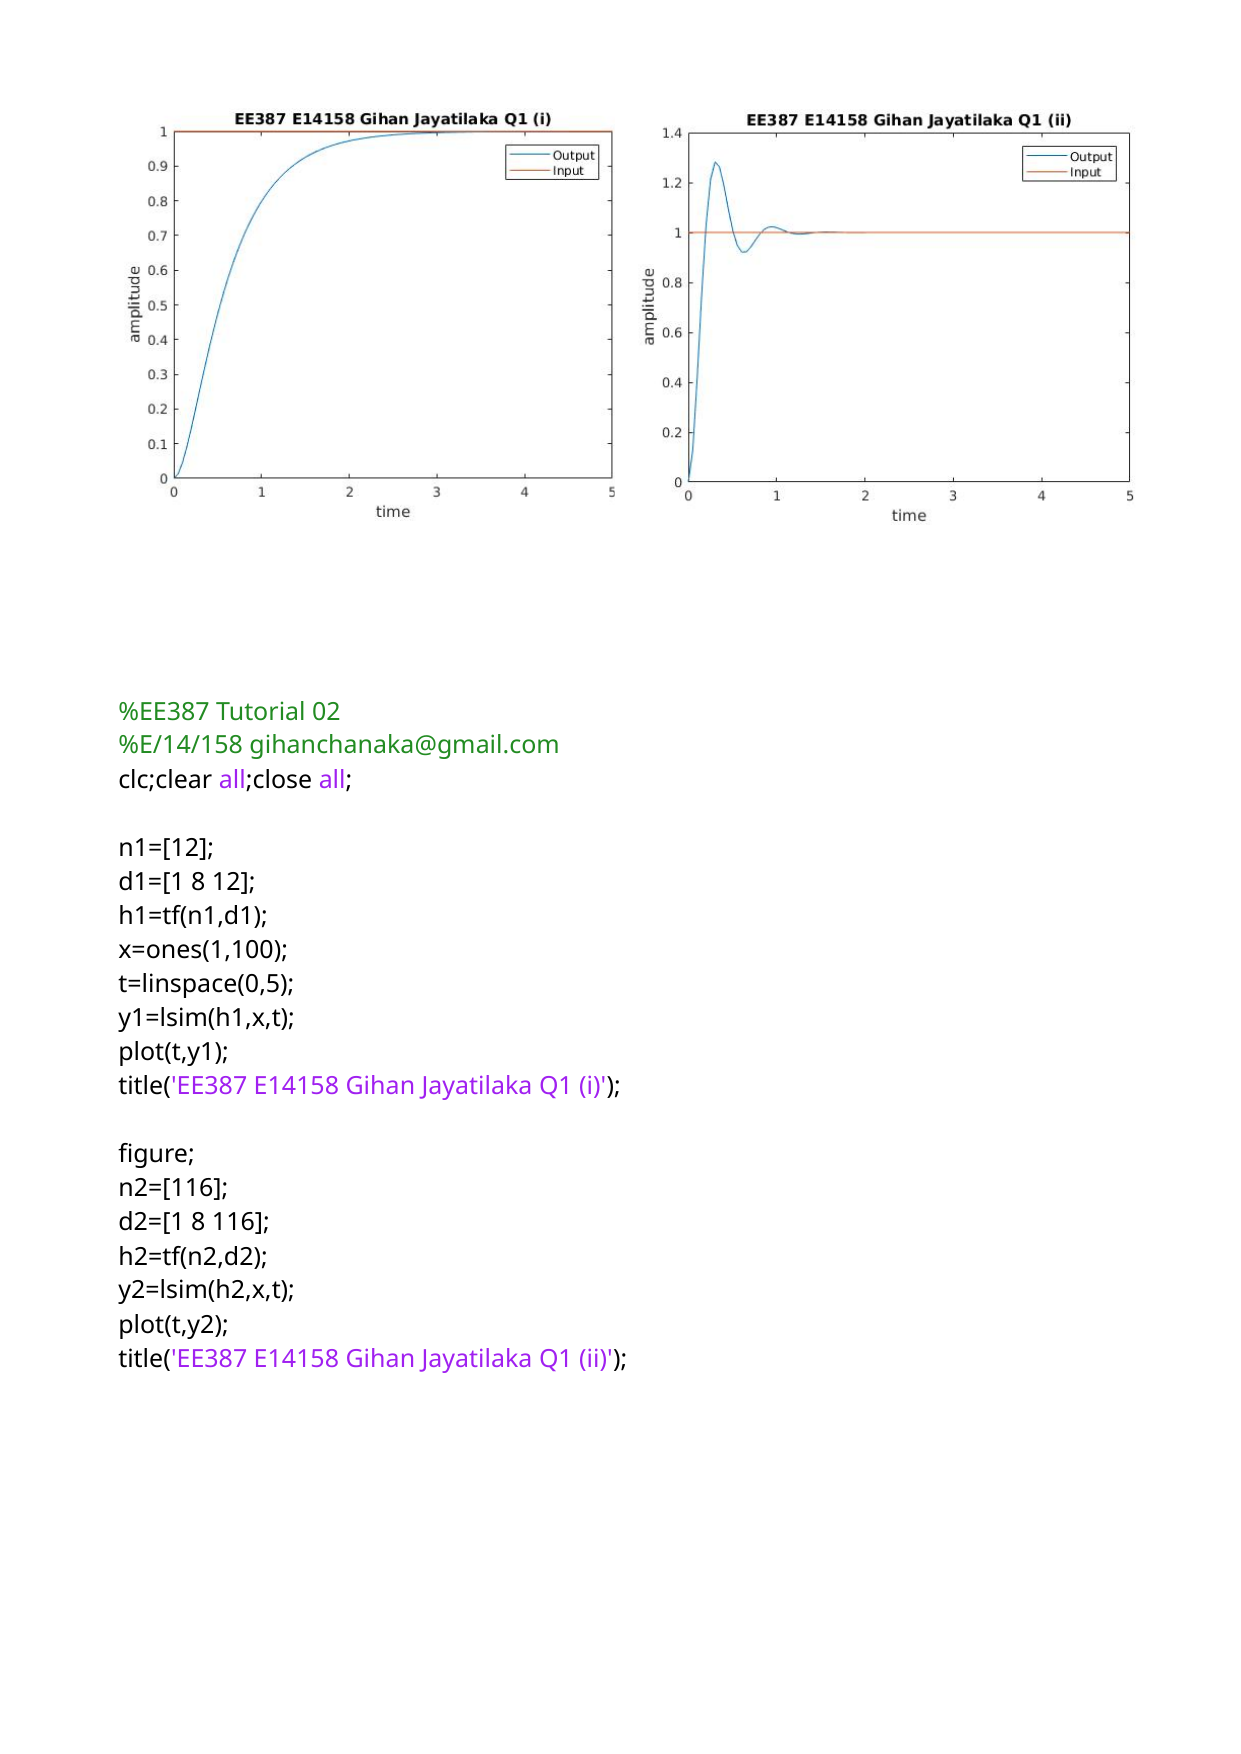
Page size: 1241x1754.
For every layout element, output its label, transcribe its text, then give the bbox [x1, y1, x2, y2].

text n1=[12]; [118, 829, 1122, 863]
text d1=[1 8 12]; [118, 863, 1122, 897]
text x=ones(1,100); [118, 932, 1122, 966]
picture [100, 100, 1184, 529]
text %E/14/158 gihanchanaka@gmail.com [118, 727, 1122, 761]
text %EE387 Tutorial 02 [118, 693, 1122, 727]
text y1=lsim(h1,x,t); [118, 1000, 1122, 1034]
text t=linspace(0,5); [118, 966, 1122, 1000]
text clc;clear all;close all; [118, 761, 1122, 795]
text title('EE387 E14158 Gihan Jayatilaka Q1 (ii)'); [118, 1340, 1122, 1374]
text plot(t,y1); [118, 1034, 1122, 1068]
text d2=[1 8 116]; [118, 1204, 1122, 1238]
text h1=tf(n1,d1); [118, 897, 1122, 932]
text plot(t,y2); [118, 1306, 1122, 1340]
text figure; [118, 1136, 1122, 1170]
text y2=lsim(h2,x,t); [118, 1272, 1122, 1306]
text h2=tf(n2,d2); [118, 1238, 1122, 1272]
text n2=[116]; [118, 1170, 1122, 1204]
text title('EE387 E14158 Gihan Jayatilaka Q1 (i)'); [118, 1068, 1122, 1102]
